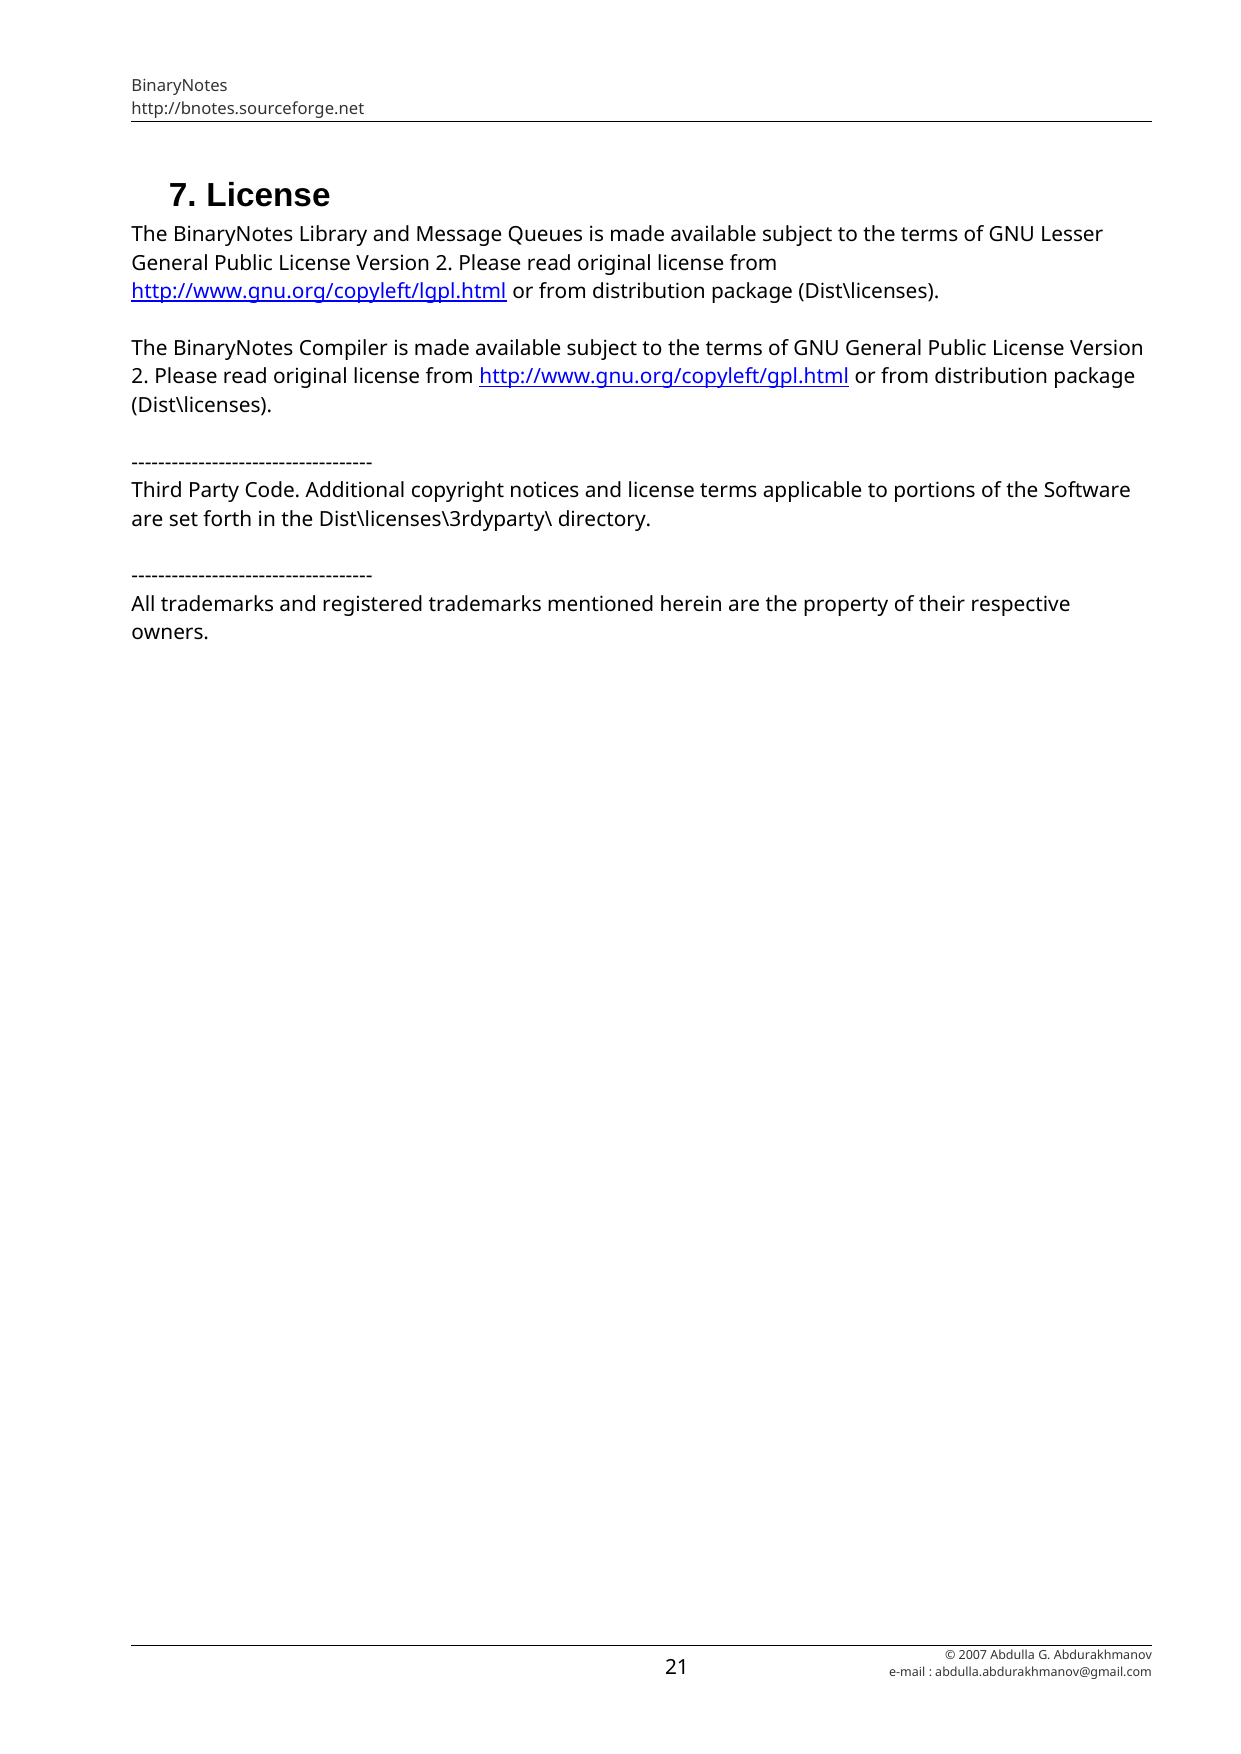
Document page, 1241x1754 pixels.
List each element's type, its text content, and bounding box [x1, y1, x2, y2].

text The BinaryNotes Compiler is made available subject to the terms of GNU General Public License Version 2. Please read original license from http://www.gnu.org/copyleft/gpl.html or from distribution package (Dist\licenses). [131, 333, 1152, 418]
subtitle License [169, 176, 1152, 213]
text ------------------------------------ [131, 447, 1152, 475]
text Third Party Code. Additional copyright notices and license terms applicable to portions of the Software are set forth in the Dist\licenses\3rdyparty\ directory. [131, 475, 1152, 532]
text All trademarks and registered trademarks mentioned herein are the property of their respective owners. [131, 589, 1152, 646]
text The BinaryNotes Library and Message Queues is made available subject to the terms of GNU Lesser General Public License Version 2. Please read original license from http://www.gnu.org/copyleft/lgpl.html or from distribution package (Dist\licenses). [131, 219, 1152, 304]
text ------------------------------------ [131, 561, 1152, 589]
